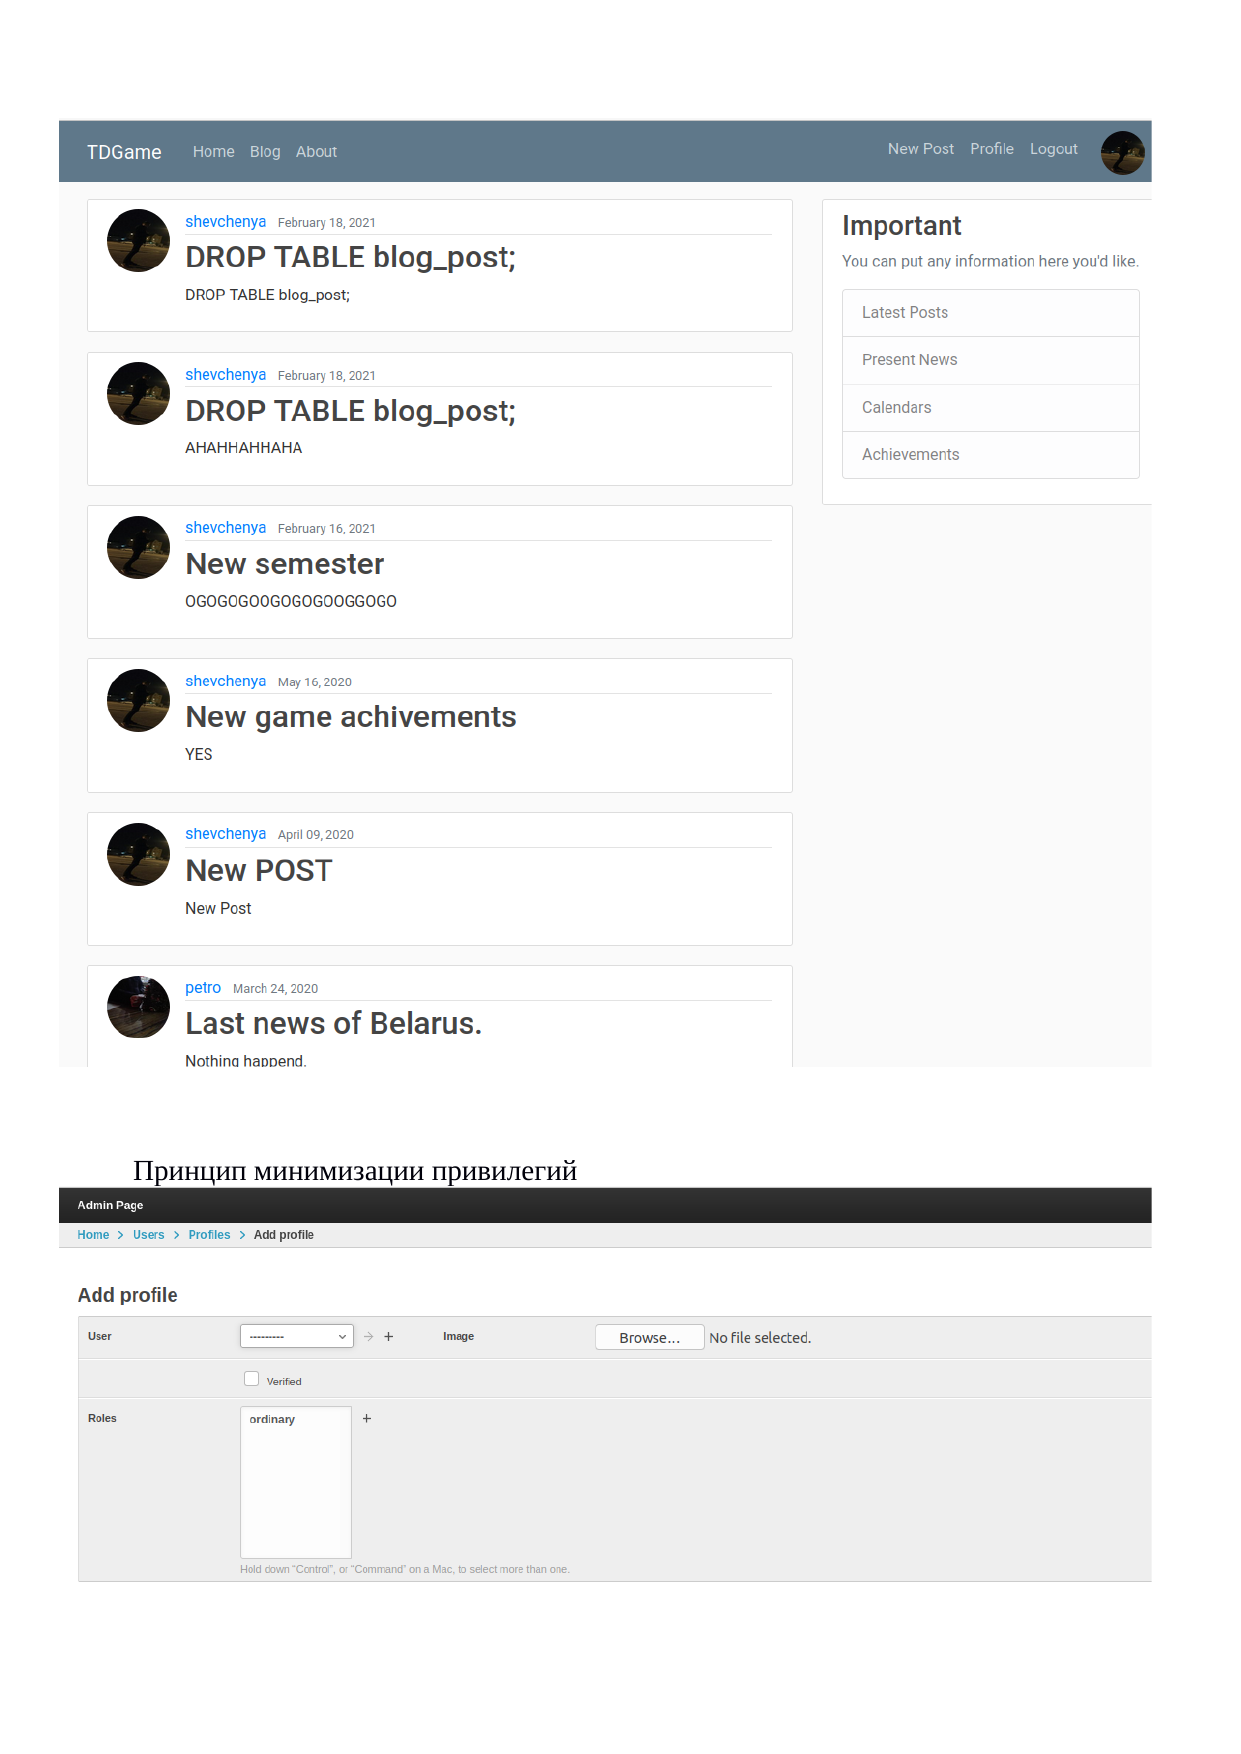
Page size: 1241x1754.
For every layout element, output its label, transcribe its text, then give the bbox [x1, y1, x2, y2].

picture [59, 1186, 1152, 1600]
text Принцип минимизации привилегий [59, 1153, 1152, 1186]
picture [59, 118, 1152, 1067]
